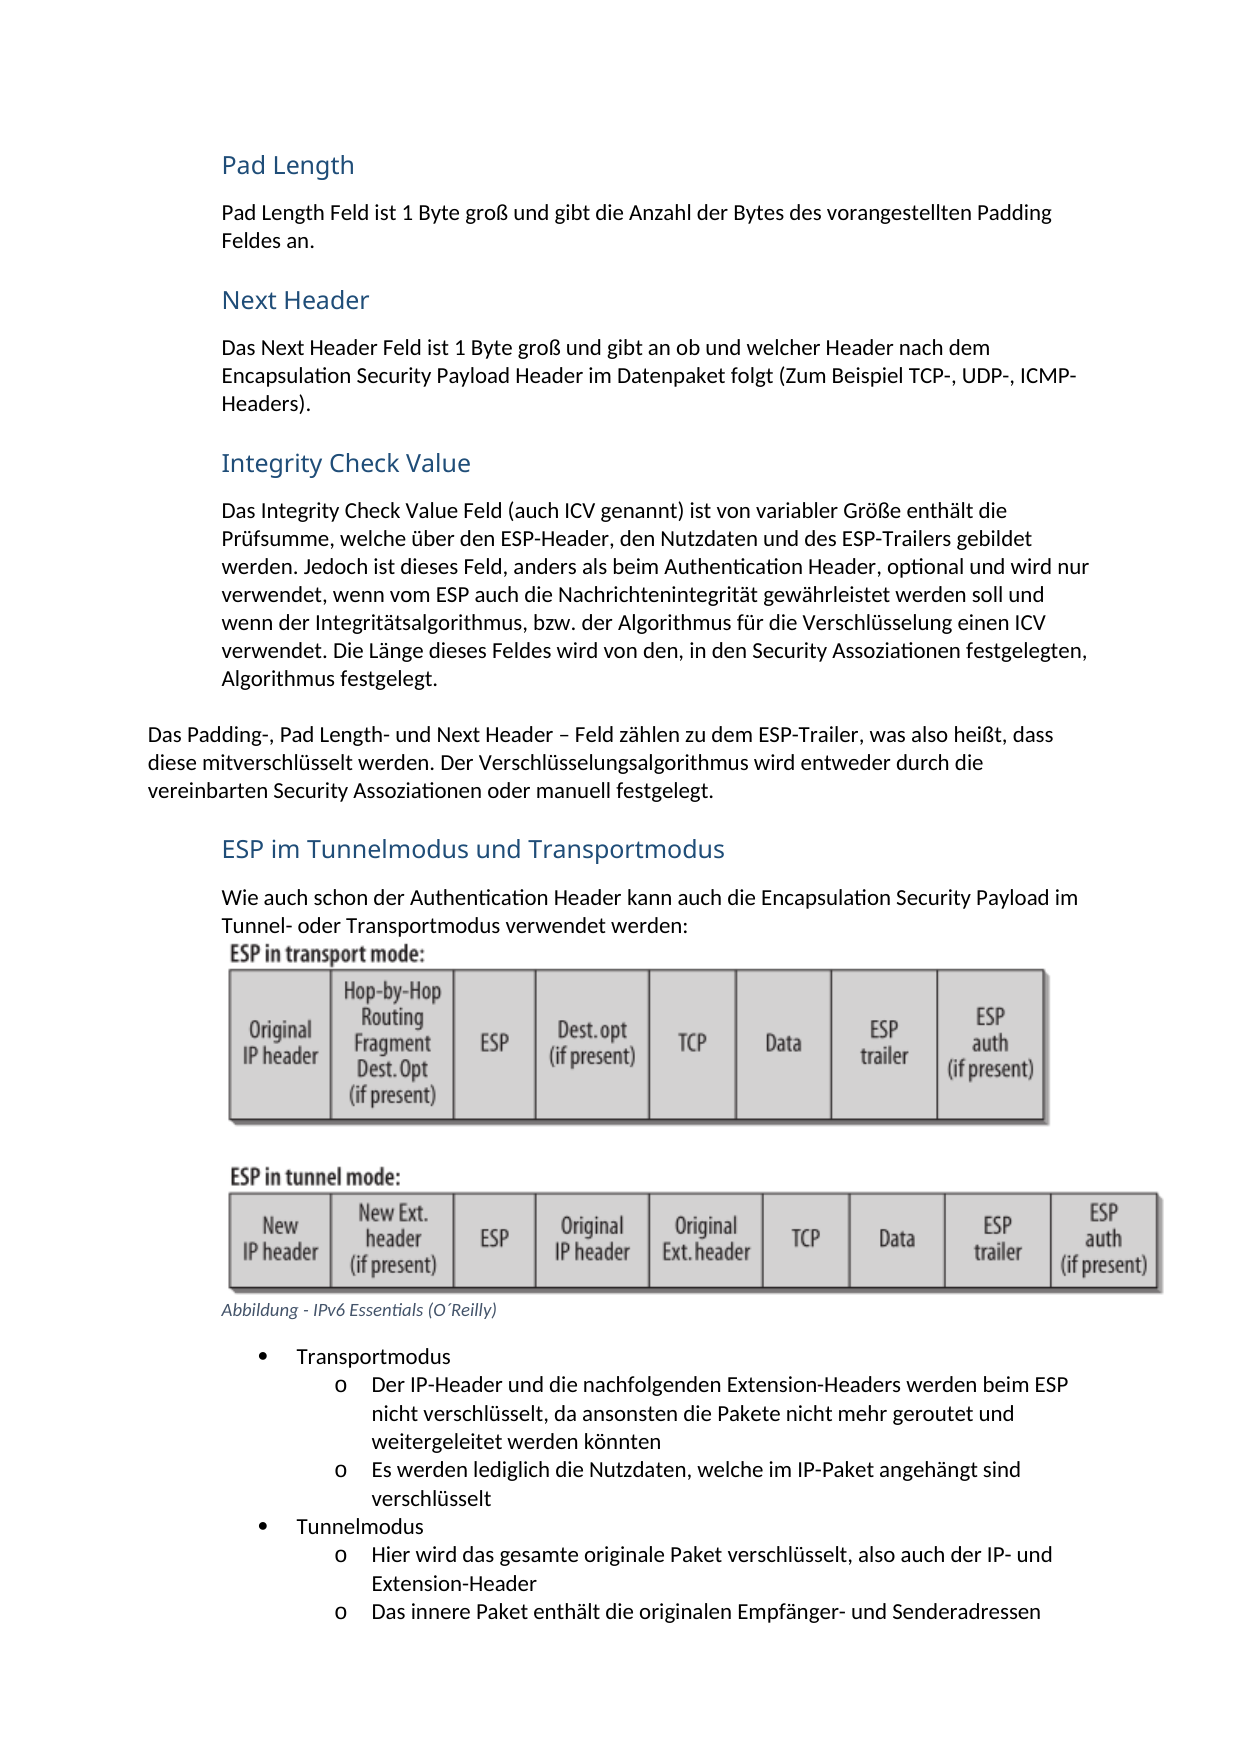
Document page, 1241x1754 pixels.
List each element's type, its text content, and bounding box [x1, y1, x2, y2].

list Der IP-Header und die nachfolgenden Extension-Headers werden beim ESP nicht verschlüsselt, da ansonsten die Pakete nicht mehr geroutet und weitergeleitet werden könnten [334, 1370, 1093, 1455]
text Das Next Header Feld ist 1 Byte groß und gibt an ob und welcher Header nach dem Encapsulation Security Payload Header im Datenpaket folgt (Zum Beispiel TCP-, UDP-, ICMP-Headers). [221, 333, 1093, 417]
list Hier wird das gesamte originale Paket verschlüsselt, also auch der IP- und Extension-Header [334, 1540, 1093, 1597]
subtitle ESP im Tunnelmodus und Transportmodus [148, 832, 1093, 866]
text Abbildung - IPv6 Essentials (O´Reilly) [148, 1298, 1093, 1321]
list Transportmodus [259, 1342, 1093, 1370]
text Pad Length Feld ist 1 Byte groß und gibt die Anzahl der Bytes des vorangestellten Padding Feldes an. [221, 198, 1093, 254]
subtitle Integrity Check Value [148, 445, 1093, 479]
list Es werden lediglich die Nutzdaten, welche im IP-Paket angehängt sind verschlüsselt [334, 1455, 1093, 1512]
text Wie auch schon der Authentication Header kann auch die Encapsulation Security Payload im Tunnel- oder Transportmodus verwendet werden: [221, 883, 1093, 938]
list Tunnelmodus [259, 1512, 1093, 1540]
text Das Padding-, Pad Length- und Next Header – Feld zählen zu dem ESP-Trailer, was also heißt, dass diese mitverschlüsselt werden. Der Verschlüsselungsalgorithmus wird entweder durch die vereinbarten Security Assoziationen oder manuell festgelegt. [148, 720, 1093, 804]
subtitle Next Header [148, 282, 1093, 316]
list Das innere Paket enthält die originalen Empfänger- und Senderadressen [334, 1597, 1093, 1627]
subtitle Pad Length [148, 148, 1093, 182]
text Das Integrity Check Value Feld (auch ICV genannt) ist von variabler Größe enthält die Prüfsumme, welche über den ESP-Header, den Nutzdaten und des ESP-Trailers gebildet werden. Jedoch ist dieses Feld, anders als beim Authentication Header, optional und wird nur verwendet, wenn vom ESP auch die Nachrichtenintegrität gewährleistet werden soll und wenn der Integritätsalgorithmus, bzw. der Algorithmus für die Verschlüsselung einen ICV verwendet. Die Länge dieses Feldes wird von den, in den Security Assoziationen festgelegten, Algorithmus festgelegt. [221, 496, 1093, 692]
